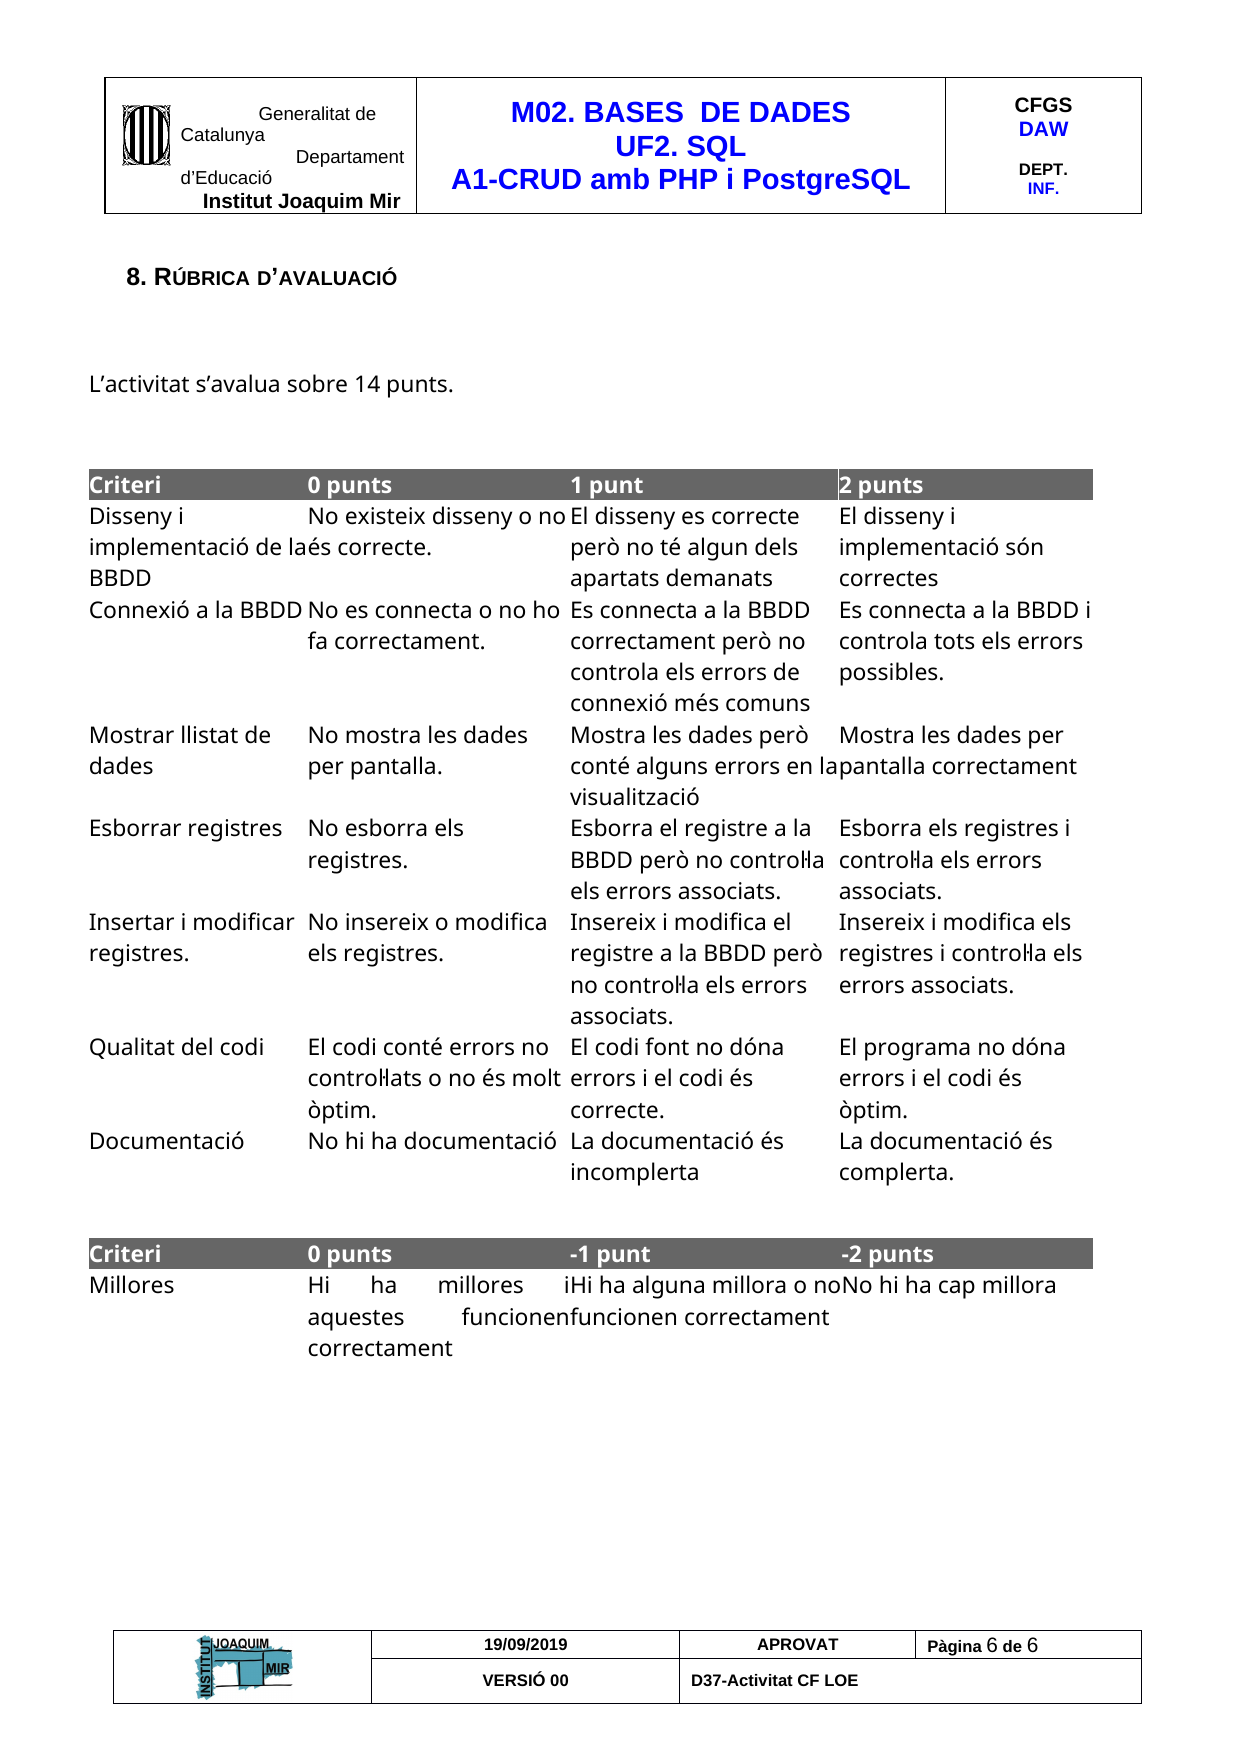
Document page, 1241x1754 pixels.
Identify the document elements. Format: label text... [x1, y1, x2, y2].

table_cell Mostra les dades però conté alguns errors en la visualització [570, 719, 838, 812]
table_cell Disseny i implementació de la BBDD [89, 500, 307, 594]
table_header Criteri [89, 1238, 307, 1269]
table_cell Connexió a la BBDD [89, 594, 307, 719]
table_cell La documentació és incomplerta [570, 1125, 838, 1187]
table_cell Mostrar llistat de dades [89, 719, 307, 812]
table_cell Documentació [89, 1125, 307, 1187]
table_header -1 punt [570, 1238, 841, 1269]
table_cell No hi ha documentació [307, 1125, 570, 1187]
table_cell No insereix o modifica els registres. [307, 906, 570, 1031]
table_cell Insereix i modifica el registre a la BBDD però no control·la els errors associats. [570, 906, 838, 1031]
table_cell Hi ha alguna millora o no funcionen correctament [570, 1269, 841, 1363]
table_cell Qualitat del codi [89, 1031, 307, 1125]
table_header Criteri [89, 469, 307, 500]
table_cell Esborra els registres i control·la els errors associats. [839, 813, 1093, 906]
table_cell Esborra el registre a la BBDD però no control·la els errors associats. [570, 813, 838, 906]
table_cell No hi ha cap millora [841, 1269, 1093, 1363]
table_cell Mostra les dades per pantalla correctament [839, 719, 1093, 812]
table_cell La documentació és complerta. [839, 1125, 1093, 1187]
table_cell El disseny i implementació són correctes [839, 500, 1093, 594]
table_header 0 punts [307, 469, 570, 500]
table_cell El programa no dóna errors i el codi és òptim. [839, 1031, 1093, 1125]
table_cell No esborra els registres. [307, 813, 570, 906]
table_cell El disseny es correcte però no té algun dels apartats demanats [570, 500, 838, 594]
table_header -2 punts [841, 1238, 1093, 1269]
table_cell Insertar i modificar registres. [89, 906, 307, 1031]
table_cell No es connecta o no ho fa correctament. [307, 594, 570, 719]
table_cell El codi font no dóna errors i el codi és correcte. [570, 1031, 838, 1125]
subtitle 8. Rúbrica d’avaluació [126, 261, 1166, 290]
table_cell Es connecta a la BBDD correctament però no controla els errors de connexió més comuns [570, 594, 838, 719]
table_header 0 punts [307, 1238, 570, 1269]
text L’activitat s’avalua sobre 14 punts. [88, 368, 1166, 399]
table_cell El codi conté errors no control·lats o no és molt òptim. [307, 1031, 570, 1125]
table_header 1 punt [570, 469, 838, 500]
table_cell Hi ha millores i aquestes funcionen correctament [307, 1269, 570, 1363]
table_cell Esborrar registres [89, 813, 307, 906]
table_cell Insereix i modifica els registres i control·la els errors associats. [839, 906, 1093, 1031]
table_cell Es connecta a la BBDD i controla tots els errors possibles. [839, 594, 1093, 719]
table_cell No mostra les dades per pantalla. [307, 719, 570, 812]
table_cell No existeix disseny o no és correcte. [307, 500, 570, 594]
picture [122, 105, 171, 166]
table_cell Millores [89, 1269, 307, 1363]
picture [192, 1631, 294, 1703]
table_header 2 punts [839, 469, 1093, 500]
